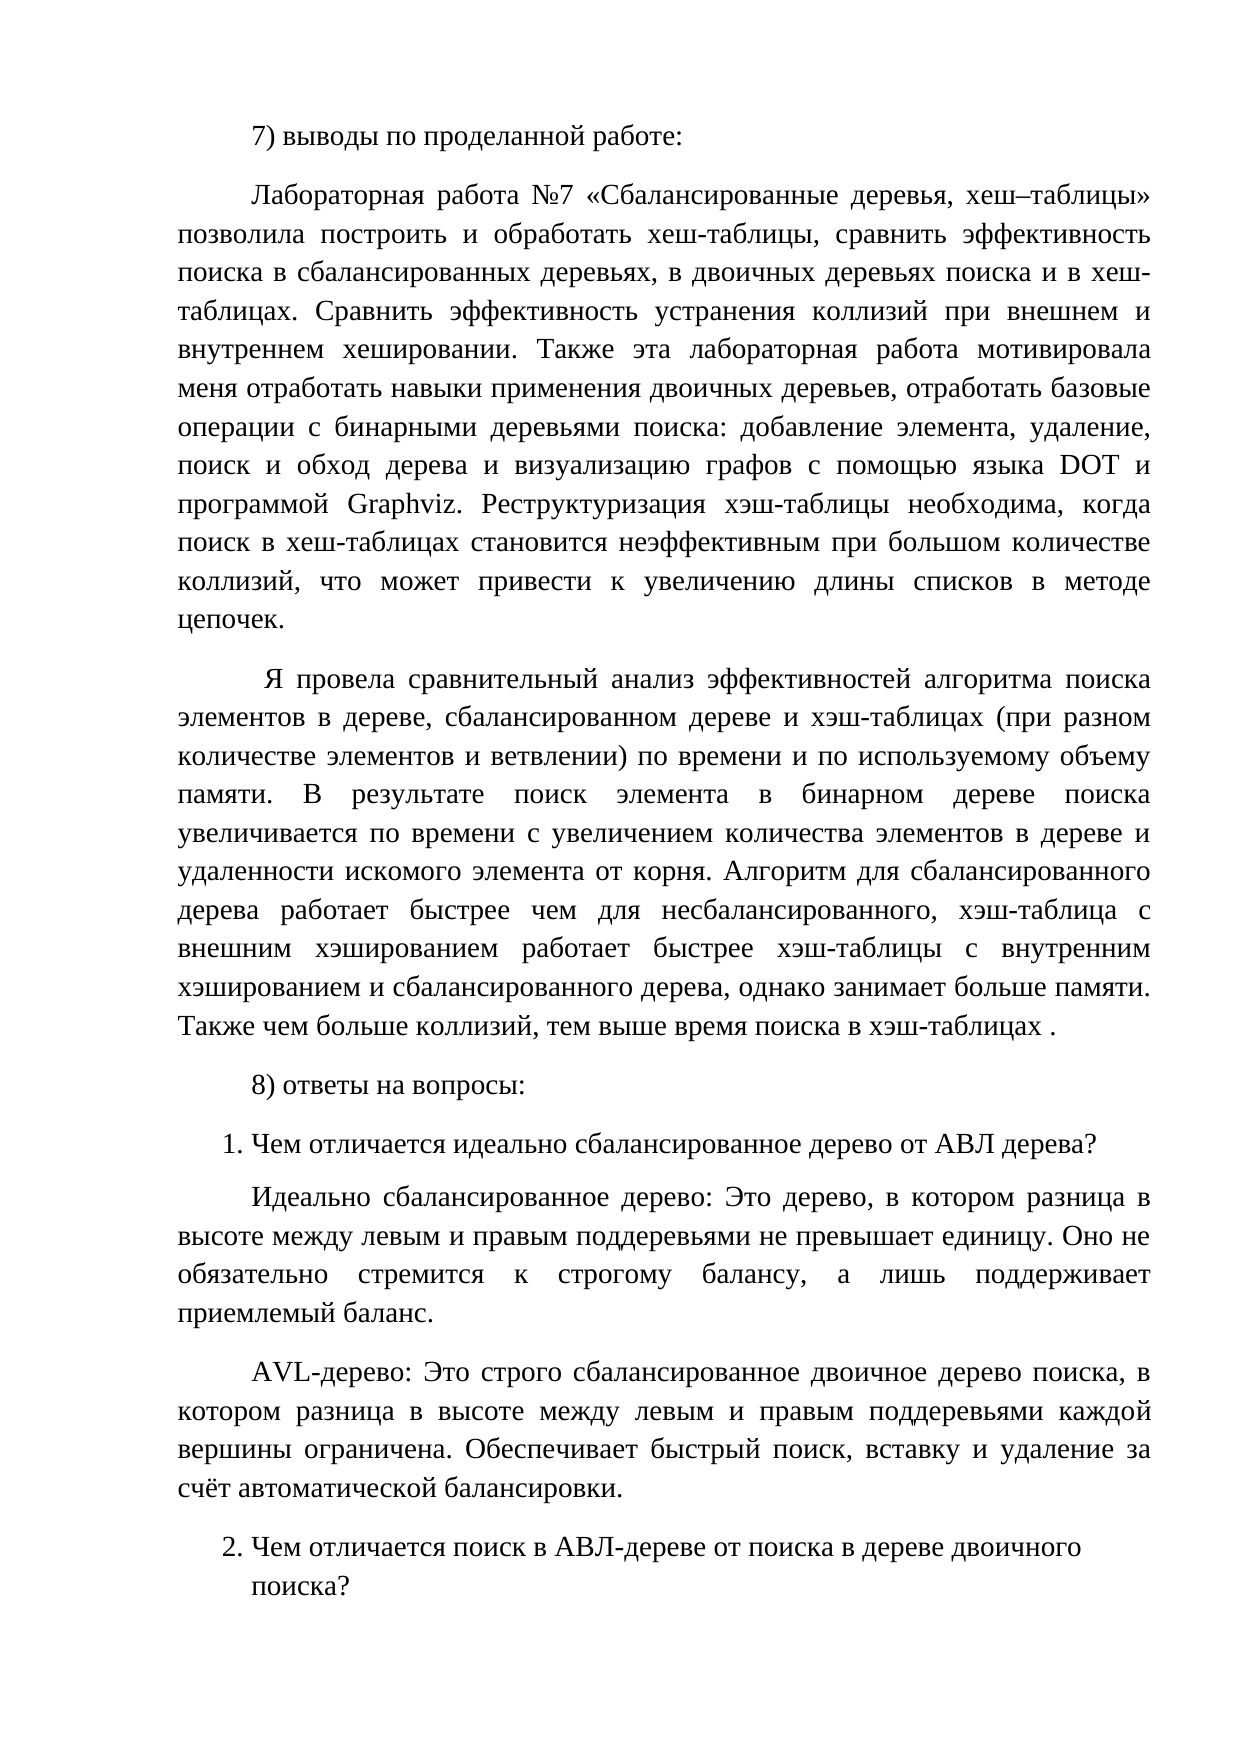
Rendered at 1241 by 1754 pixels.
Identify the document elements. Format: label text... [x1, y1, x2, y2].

list Чем отличается идеально сбалансированное дерево от АВЛ дерева? [222, 1126, 1152, 1160]
text Лабораторная работа №7 «Сбалансированные деревья, хеш–таблицы» позволила построить и обработать хеш-таблицы, сравнить эффективность поиска в сбалансированных деревьях, в двоичных деревьях поиска и в хеш-таблицах. Сравнить эффективность устранения коллизий при внешнем и внутреннем хешировании. Также эта лабораторная работа мотивировала меня отработать навыки применения двоичных деревьев, отработать базовые операции с бинарными деревьями поиска: добавление элемента, удаление, поиск и обход дерева и визуализацию графов c помощью языка DOT и программой Graphviz. Реструктуризация хэш-таблицы необходима, когда поиск в хеш-таблицах становится неэффективным при большом количестве коллизий, что может привести к увеличению длины списков в методе цепочек. [177, 177, 1152, 635]
list Чем отличается поиск в АВЛ-дереве от поиска в дереве двоичного поиска? [222, 1529, 1152, 1602]
text 8) ответы на вопросы: [177, 1067, 1152, 1101]
text Я провела сравнительный анализ эффективностей алгоритма поиска элементов в дереве, сбалансированном дереве и хэш-таблицах (при разном количестве элементов и ветвлении) по времени и по используемому объему памяти. В результате поиск элемента в бинарном дереве поиска увеличивается по времени с увеличением количества элементов в дереве и удаленности искомого элемента от корня. Алгоритм для сбалансированного дерева работает быстрее чем для несбалансированного, хэш-таблица с внешним хэшированием работает быстрее хэш-таблицы с внутренним хэшированием и сбалансированного дерева, однако занимает больше памяти. Также чем больше коллизий, тем выше время поиска в хэш-таблицах . [177, 661, 1152, 1041]
text AVL-дерево: Это строго сбалансированное двоичное дерево поиска, в котором разница в высоте между левым и правым поддеревьями каждой вершины ограничена. Обеспечивает быстрый поиск, вставку и удаление за счёт автоматической балансировки. [177, 1354, 1152, 1504]
text Идеально сбалансированное дерево: Это дерево, в котором разница в высоте между левым и правым поддеревьями не превышает единицу. Оно не обязательно стремится к строгому балансу, а лишь поддерживает приемлемый баланс. [177, 1179, 1152, 1329]
text 7) выводы по проделанной работе: [177, 118, 1152, 152]
